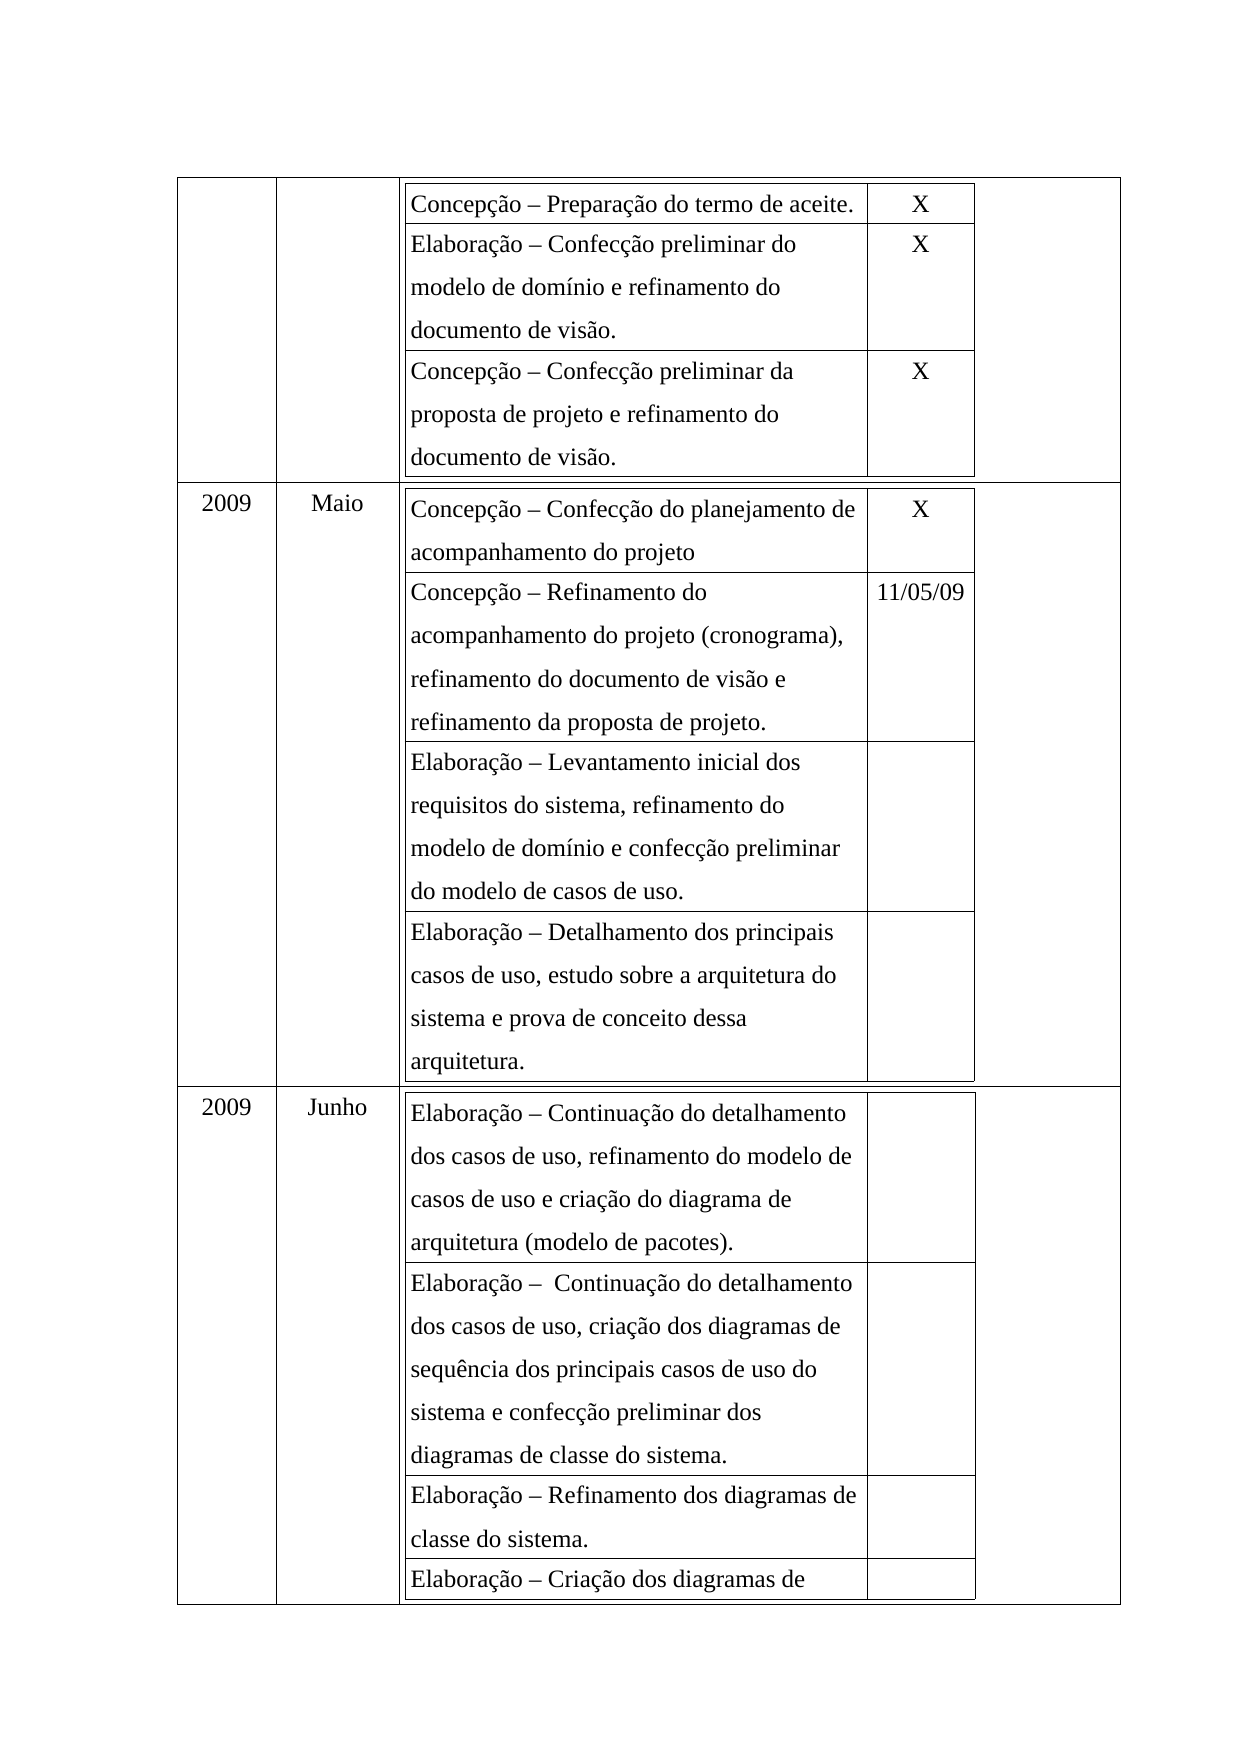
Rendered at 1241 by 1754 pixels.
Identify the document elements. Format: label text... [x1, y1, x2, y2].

table_cell [400, 178, 1120, 482]
table_cell [868, 742, 974, 911]
table_header Elaboração – Continuação do detalhamento dos casos de uso, refinamento do modelo de casos de uso e criação do diagrama de arquitetura (modelo de pacotes). [406, 1093, 867, 1262]
table_cell Junho [277, 1087, 399, 1604]
table_cell [868, 1263, 975, 1475]
table_cell [400, 483, 1120, 1086]
table_cell [868, 912, 974, 1081]
table_cell 2009 [178, 1087, 276, 1604]
table_cell [868, 1559, 975, 1598]
table_cell X [868, 224, 974, 350]
table_cell [178, 178, 276, 482]
table_cell X [868, 184, 974, 223]
table_cell Concepção – Preparação do termo de aceite. [406, 184, 867, 223]
table_header [868, 1093, 975, 1262]
table_cell Elaboração – Continuação do detalhamento dos casos de uso, criação dos diagramas de sequência dos principais casos de uso do sistema e confecção preliminar dos diagramas de classe do sistema. [406, 1263, 867, 1475]
table_cell Elaboração – Refinamento dos diagramas de classe do sistema. [406, 1476, 867, 1558]
table_cell [400, 1087, 1120, 1604]
table_cell Concepção – Confecção preliminar da proposta de projeto e refinamento do documento de visão. [406, 351, 867, 476]
table_cell Elaboração – Confecção preliminar do modelo de domínio e refinamento do documento de visão. [406, 224, 867, 350]
table_cell Concepção – Refinamento do acompanhamento do projeto (cronograma), refinamento do documento de visão e refinamento da proposta de projeto. [406, 573, 867, 741]
table_cell Maio [277, 483, 399, 1086]
table_cell Elaboração – Detalhamento dos principais casos de uso, estudo sobre a arquitetura do sistema e prova de conceito dessa arquitetura. [406, 912, 867, 1081]
table_cell Elaboração – Criação dos diagramas de [406, 1559, 867, 1598]
table_cell X [868, 351, 974, 476]
table_cell 11/05/09 [868, 573, 974, 741]
table_cell [277, 178, 399, 482]
table_cell Elaboração – Levantamento inicial dos requisitos do sistema, refinamento do modelo de domínio e confecção preliminar do modelo de casos de uso. [406, 742, 867, 911]
table_header Concepção – Confecção do planejamento de acompanhamento do projeto [406, 489, 867, 572]
table_cell 2009 [178, 483, 276, 1086]
table_header X [868, 489, 974, 572]
table_cell [868, 1476, 975, 1558]
